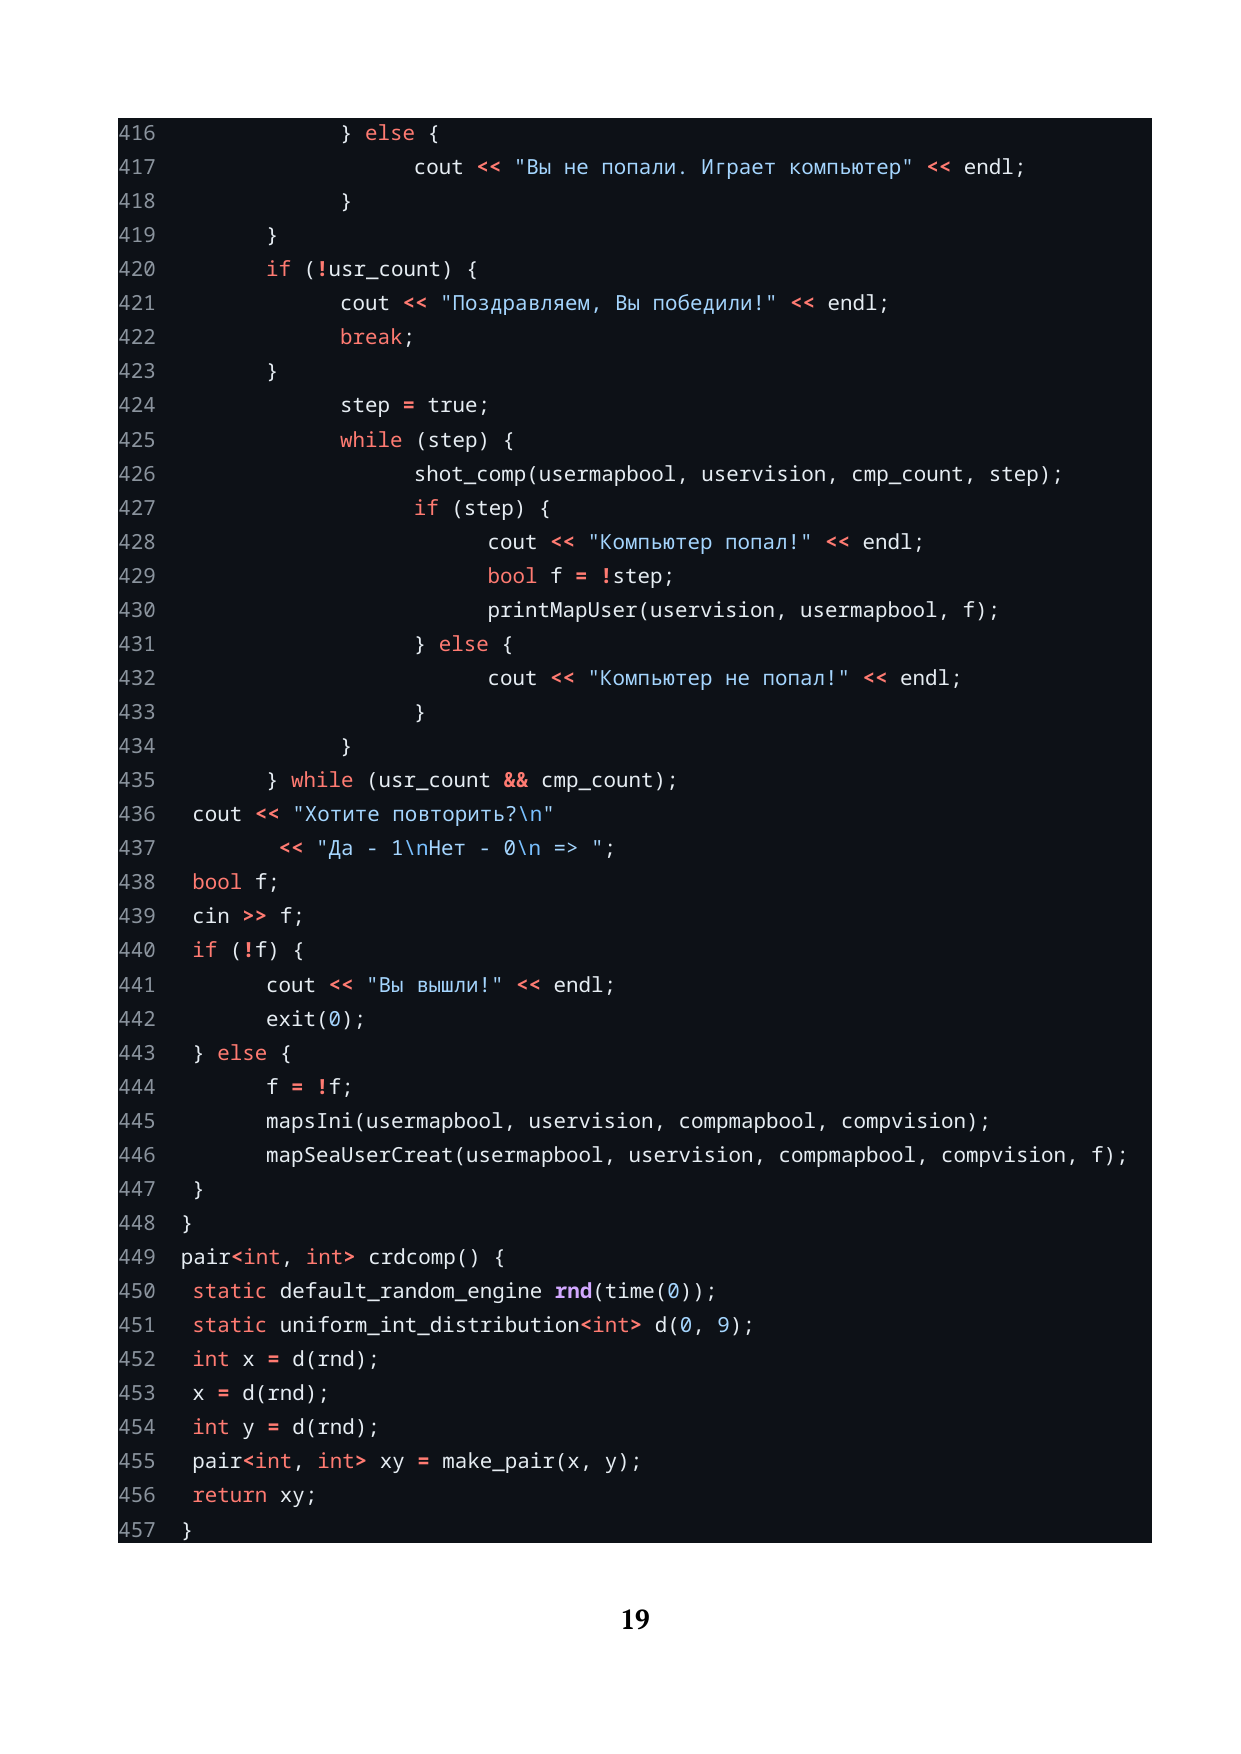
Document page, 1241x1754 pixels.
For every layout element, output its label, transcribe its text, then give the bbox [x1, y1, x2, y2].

text 453 x = d(rnd); [118, 1378, 1152, 1407]
text 457 } [118, 1515, 1152, 1543]
text 421 cout << "Поздравляем, Вы победили!" << endl; [118, 288, 1152, 317]
text 454 int y = d(rnd); [118, 1412, 1152, 1441]
text 441 cout << "Вы вышли!" << endl; [118, 970, 1152, 998]
text 455 pair<int, int> xy = make_pair(x, y); [118, 1447, 1152, 1475]
text 435 } while (usr_count && cmp_count); [118, 765, 1152, 794]
text 452 int x = d(rnd); [118, 1344, 1152, 1373]
text 417 cout << "Вы не попали. Играет компьютер" << endl; [118, 152, 1152, 181]
text 426 shot_comp(usermapbool, uservision, cmp_count, step); [118, 459, 1152, 487]
text 438 bool f; [118, 867, 1152, 896]
text 427 if (step) { [118, 493, 1152, 521]
text 425 while (step) { [118, 425, 1152, 453]
text 419 } [118, 220, 1152, 249]
text 446 mapSeaUserCreat(usermapbool, uservision, compmapbool, compvision, f); [118, 1140, 1152, 1168]
text 442 exit(0); [118, 1004, 1152, 1032]
text 447 } [118, 1174, 1152, 1202]
text 432 cout << "Компьютер не попал!" << endl; [118, 663, 1152, 692]
text 437 << "Да - 1\nНет - 0\n => "; [118, 833, 1152, 862]
text 448 } [118, 1208, 1152, 1237]
text 420 if (!usr_count) { [118, 254, 1152, 283]
text 444 f = !f; [118, 1072, 1152, 1100]
text 456 return xy; [118, 1481, 1152, 1509]
text 434 } [118, 731, 1152, 760]
text 451 static uniform_int_distribution<int> d(0, 9); [118, 1310, 1152, 1339]
text 429 bool f = !step; [118, 561, 1152, 589]
text 433 } [118, 697, 1152, 726]
text 443 } else { [118, 1038, 1152, 1066]
text 428 cout << "Компьютер попал!" << endl; [118, 527, 1152, 555]
text 422 break; [118, 322, 1152, 351]
text 430 printMapUser(uservision, usermapbool, f); [118, 595, 1152, 623]
text 436 cout << "Хотите повторить?\n" [118, 799, 1152, 828]
text 424 step = true; [118, 391, 1152, 419]
text 450 static default_random_engine rnd(time(0)); [118, 1276, 1152, 1305]
text 439 cin >> f; [118, 902, 1152, 930]
text 440 if (!f) { [118, 936, 1152, 964]
text 416 } else { [118, 118, 1152, 147]
text 418 } [118, 186, 1152, 215]
text 423 } [118, 357, 1152, 385]
text 445 mapsIni(usermapbool, uservision, compmapbool, compvision); [118, 1106, 1152, 1134]
text 431 } else { [118, 629, 1152, 657]
text 449 pair<int, int> crdcomp() { [118, 1242, 1152, 1271]
